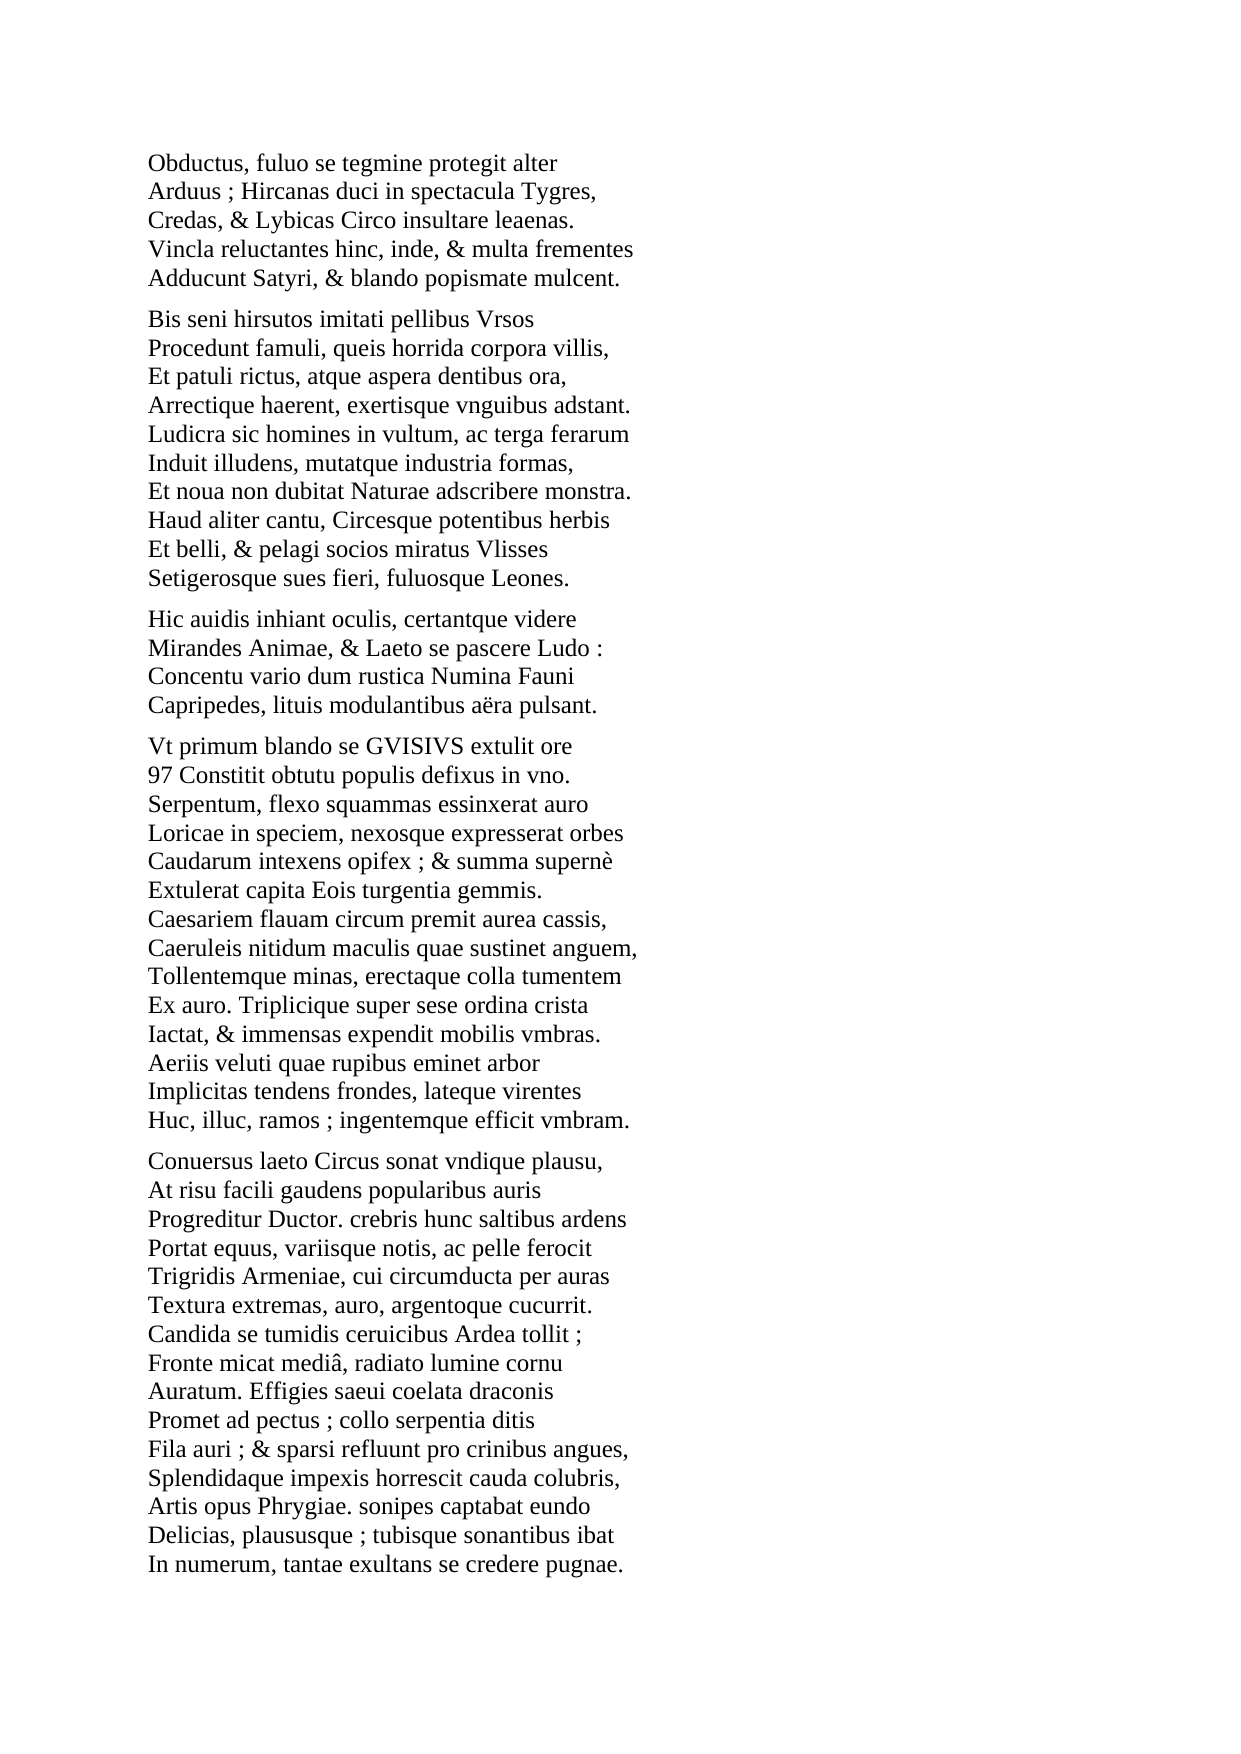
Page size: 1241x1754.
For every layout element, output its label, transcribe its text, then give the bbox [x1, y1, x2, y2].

text Conuersus laeto Circus sonat vndique plausu, At risu facili gaudens popularibus auris Progreditur Ductor. crebris hunc saltibus ardens Portat equus, variisque notis, ac pelle ferocit Trigridis Armeniae, cui circumducta per auras Textura extremas, auro, argentoque cucurrit. Candida se tumidis ceruicibus Ardea tollit ; Fronte micat mediâ, radiato lumine cornu Auratum. Effigies saeui coelata draconis Promet ad pectus ; collo serpentia ditis Fila auri ; & sparsi refluunt pro crinibus angues, Splendidaque impexis horrescit cauda colubris, Artis opus Phrygiae. sonipes captabat eundo Delicias, plaususque ; tubisque sonantibus ibat In numerum, tantae exultans se credere pugnae. [148, 1146, 1093, 1578]
text Obductus, fuluo se tegmine protegit alter Arduus ; Hircanas duci in spectacula Tygres, Credas, & Lybicas Circo insultare leaenas. Vincla reluctantes hinc, inde, & multa frementes Adducunt Satyri, & blando popismate mulcent. [148, 148, 1093, 291]
text Bis seni hirsutos imitati pellibus Vrsos Procedunt famuli, queis horrida corpora villis, Et patuli rictus, atque aspera dentibus ora, Arrectique haerent, exertisque vnguibus adstant. Ludicra sic homines in vultum, ac terga ferarum Induit illudens, mutatque industria formas, Et noua non dubitat Naturae adscribere monstra. Haud aliter cantu, Circesque potentibus herbis Et belli, & pelagi socios miratus Vlisses Setigerosque sues fieri, fuluosque Leones. [148, 304, 1093, 591]
text Vt primum blando se GVISIVS extulit ore 97 Constitit obtutu populis defixus in vno. Serpentum, flexo squammas essinxerat auro Loricae in speciem, nexosque expresserat orbes Caudarum intexens opifex ; & summa supernè Extulerat capita Eois turgentia gemmis. Caesariem flauam circum premit aurea cassis, Caeruleis nitidum maculis quae sustinet anguem, Tollentemque minas, erectaque colla tumentem Ex auro. Triplicique super sese ordina crista Iactat, & immensas expendit mobilis vmbras. Aeriis veluti quae rupibus eminet arbor Implicitas tendens frondes, lateque virentes Huc, illuc, ramos ; ingentemque efficit vmbram. [148, 731, 1093, 1134]
text Hic auidis inhiant oculis, certantque videre Mirandes Animae, & Laeto se pascere Ludo : Concentu vario dum rustica Numina Fauni Capripedes, lituis modulantibus aëra pulsant. [148, 604, 1093, 719]
